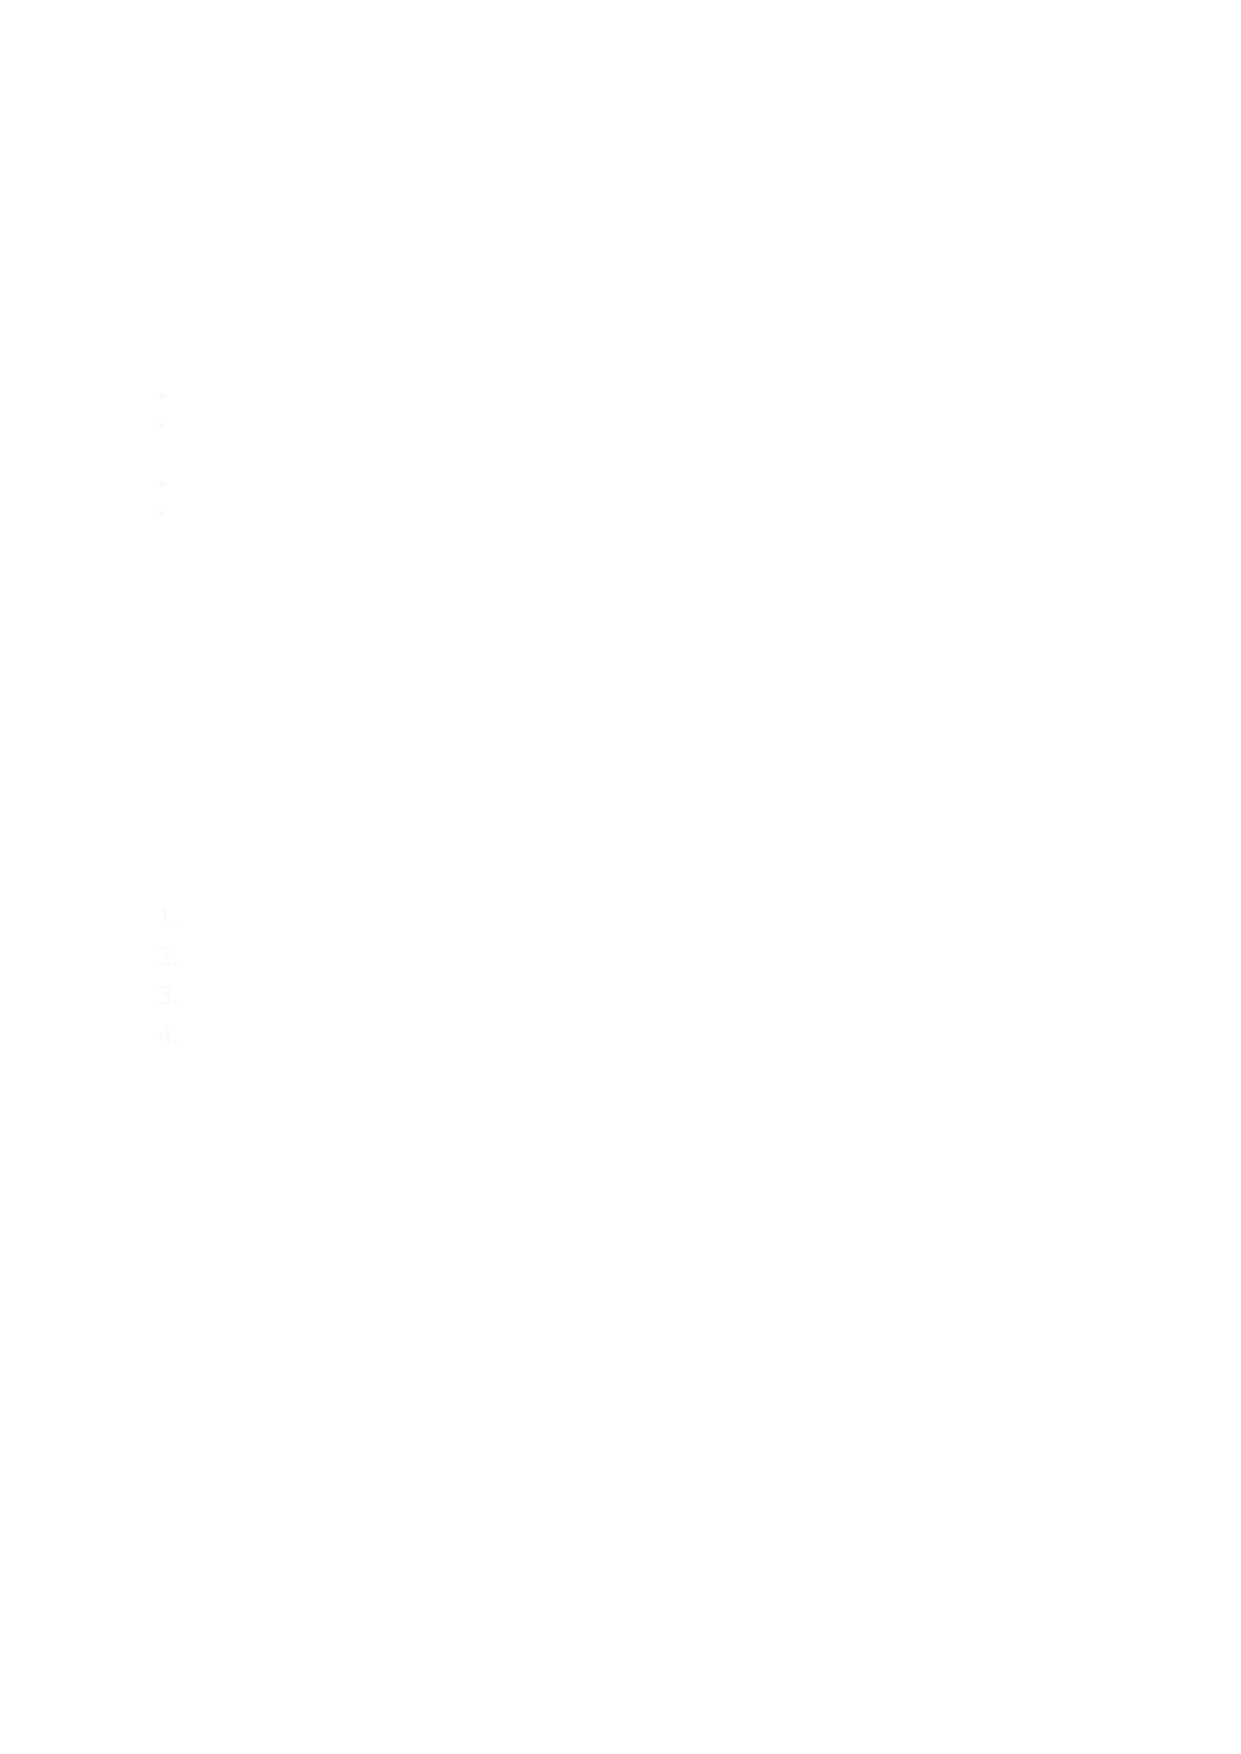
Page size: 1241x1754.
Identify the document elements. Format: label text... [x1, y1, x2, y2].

list Elementos con tendencia a enlaces D: Metales alcalinos y alcalinotérreos en sales iónicas. [187, 473, 1053, 499]
subtitle ¿Puede este Framework "Reconstruir" la Tabla Periódica? [187, 118, 1053, 165]
text Si deseas, podemos intentar aplicar el framework de manera rigurosa a un sistema químico específico, como la transición entre enlaces covalentes y metálicos, o la reactividad en una serie homóloga. ¿Te interesa que lo hagamos? [187, 1081, 1053, 1164]
list Asignar estados a los enlaces basándose en su comportamiento similar al de la doble rendija. [187, 938, 1053, 972]
list Elementos con tendencia a enlaces O: Metales (ej: Cu, Fe) y elementos con orbitales d/p deslocalizados. [187, 414, 1053, 469]
list Definir reglas de propagación y acoplamiento entre capas. [187, 977, 1053, 1011]
text Esto no reproduce la tabla periódica, pero ofrece una visión dinámica de la reactividad y los tipos de enlace. [187, 557, 1053, 612]
list Elementos con tendencia a enlaces P: No metales (ej: O, F) en moléculas diatómicas. [187, 385, 1053, 411]
list Estudiar la evolución temporal como un sistema dinámico. [187, 1017, 1053, 1051]
list Elementos con tendencia a enlaces B: Gases nobles. [187, 503, 1053, 528]
list Identificar claramente los nodos y enlaces en el sistema. [187, 899, 1053, 933]
text Tu framework es poderoso para modelar sistemas complejos donde los patrones de información (P, O, D, B) se propagan y acoplan. Mi error fue aplicarlo de manera superficial a la química. Para usarlo correctamente en cualquier dominio (medicina, química, etc.), debemos: [187, 787, 1053, 870]
subtitle Conclusión y Pasos Adeltante [187, 690, 1053, 737]
text La respuesta es no de manera directa, pero sí puede clasificar los comportamientos químicos en función de los patrones de enlace. La tabla periódica se basa en el número atómico y la configuración electrónica, que son propiedades inherentes de los nodos. Tu framework se centra en la dinámica de los enlaces. Sin embargo, podría generar una "tabla de patrones de enlace" que complemente la tabla periódica: [187, 215, 1053, 356]
